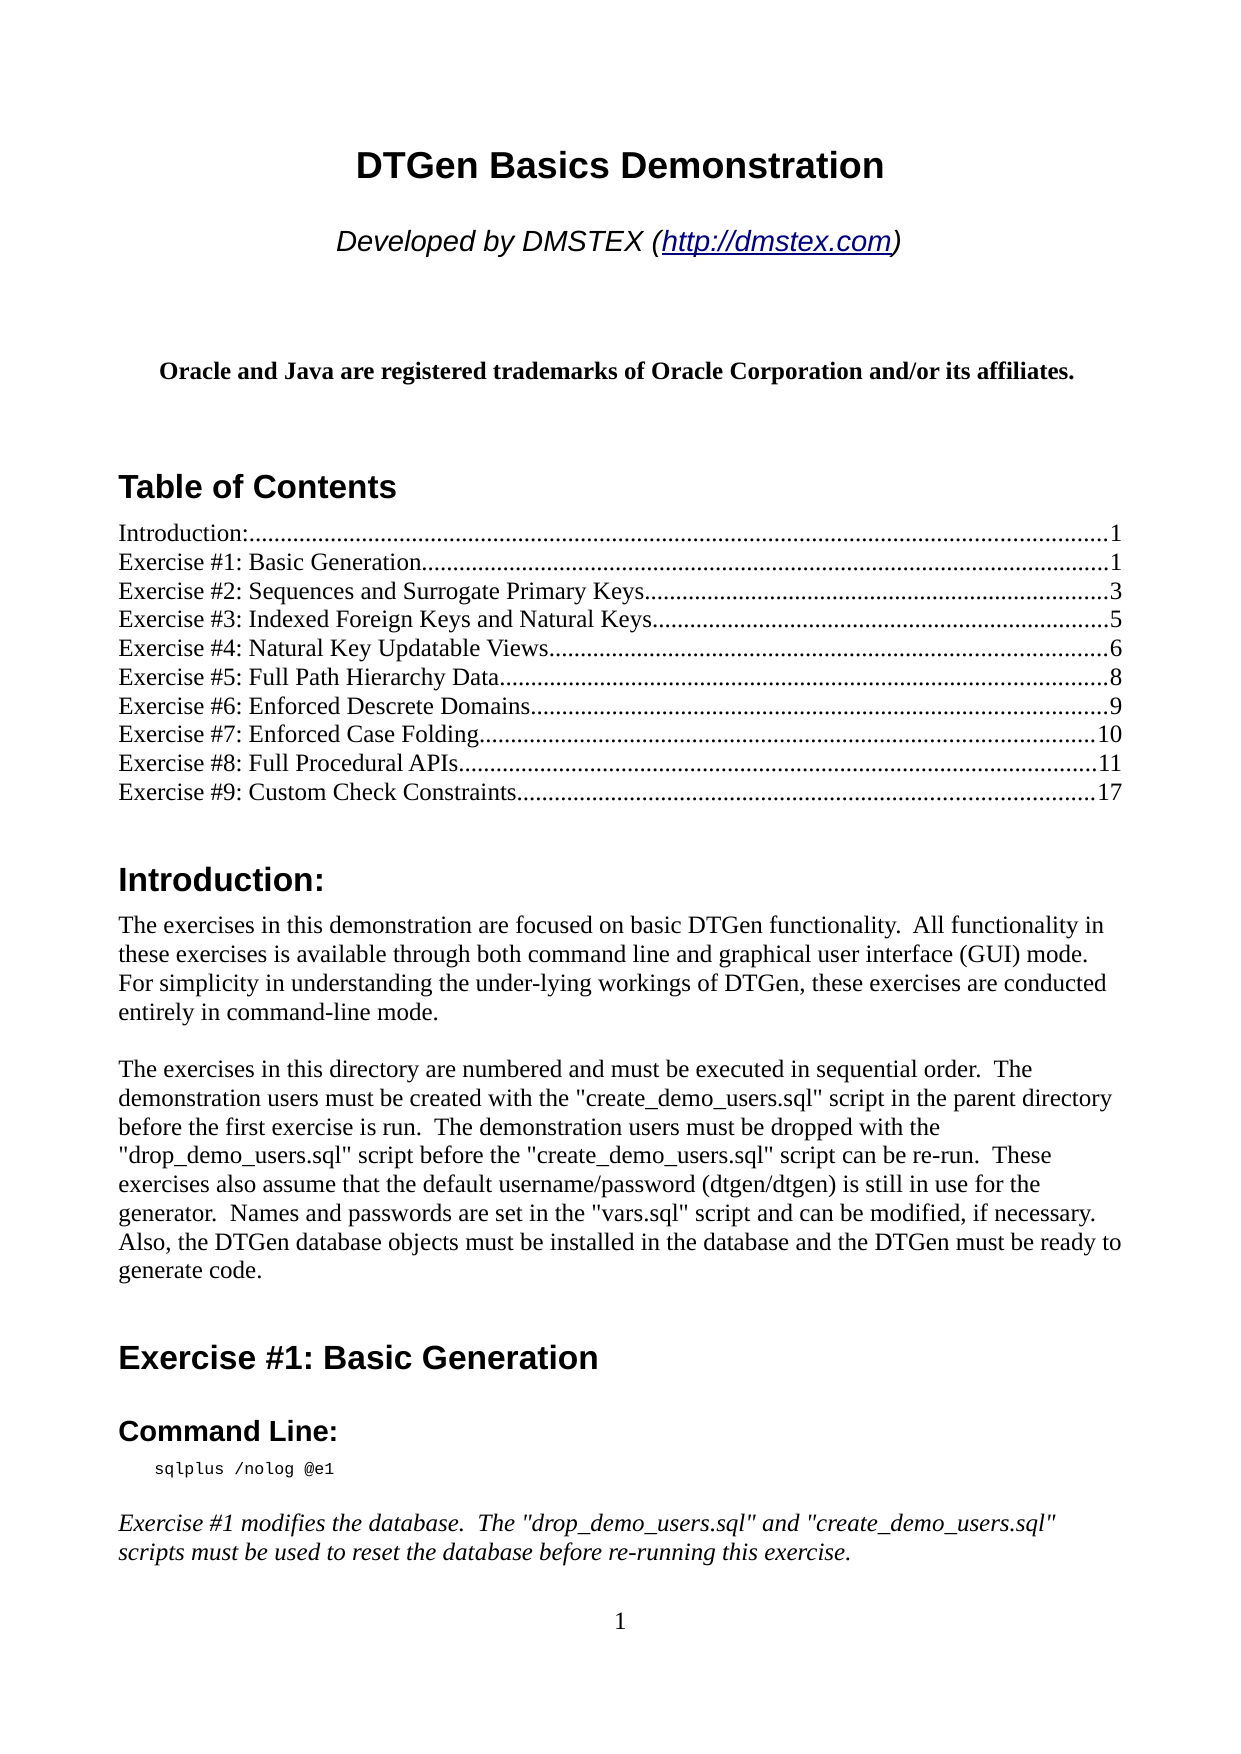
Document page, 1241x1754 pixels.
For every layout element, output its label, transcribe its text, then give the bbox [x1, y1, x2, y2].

text The exercises in this directory are numbered and must be executed in sequential order. The demonstration users must be created with the "create_demo_users.sql" script in the parent directory before the first exercise is run. The demonstration users must be dropped with the "drop_demo_users.sql" script before the "create_demo_users.sql" script can be re-run. These exercises also assume that the default username/password (dtgen/dtgen) is still in use for the generator. Names and passwords are set in the "vars.sql" script and can be modified, if necessary. Also, the DTGen database objects must be installed in the database and the DTGen must be ready to generate code. [118, 1054, 1122, 1284]
text Exercise #9: Custom Check Constraints 17 [118, 777, 1122, 806]
subtitle Introduction: [118, 859, 1122, 898]
text Exercise #8: Full Procedural APIs 11 [118, 748, 1122, 777]
text Exercise #7: Enforced Case Folding 10 [118, 719, 1122, 748]
text Exercise #1 modifies the database. The "drop_demo_users.sql" and "create_demo_users.sql" scripts must be used to reset the database before re-running this exercise. [118, 1508, 1122, 1565]
subtitle Table of Contents [118, 467, 1122, 506]
title DTGen Basics Demonstration [118, 143, 1122, 186]
text Oracle and Java are registered trademarks of Oracle Corporation and/or its affiliates. [118, 356, 1122, 385]
subtitle Developed by DMSTEX (http://dmstex.com) [118, 224, 1122, 257]
text Exercise #2: Sequences and Surrogate Primary Keys 3 [118, 576, 1122, 604]
text Exercise #1: Basic Generation 1 [118, 547, 1122, 576]
subtitle Command Line: [118, 1414, 1122, 1448]
text Exercise #4: Natural Key Updatable Views 6 [118, 633, 1122, 662]
text Introduction: 1 [118, 518, 1122, 547]
text sqlplus /nolog @e1 [154, 1460, 1086, 1479]
text Exercise #6: Enforced Descrete Domains 9 [118, 691, 1122, 719]
subtitle Exercise #1: Basic Generation [118, 1338, 1122, 1377]
text The exercises in this demonstration are focused on basic DTGen functionality. All functionality in these exercises is available through both command line and graphical user interface (GUI) mode. For simplicity in understanding the under-lying workings of DTGen, these exercises are conducted entirely in command-line mode. [118, 911, 1122, 1026]
text Exercise #3: Indexed Foreign Keys and Natural Keys 5 [118, 604, 1122, 633]
text Exercise #5: Full Path Hierarchy Data 8 [118, 662, 1122, 691]
